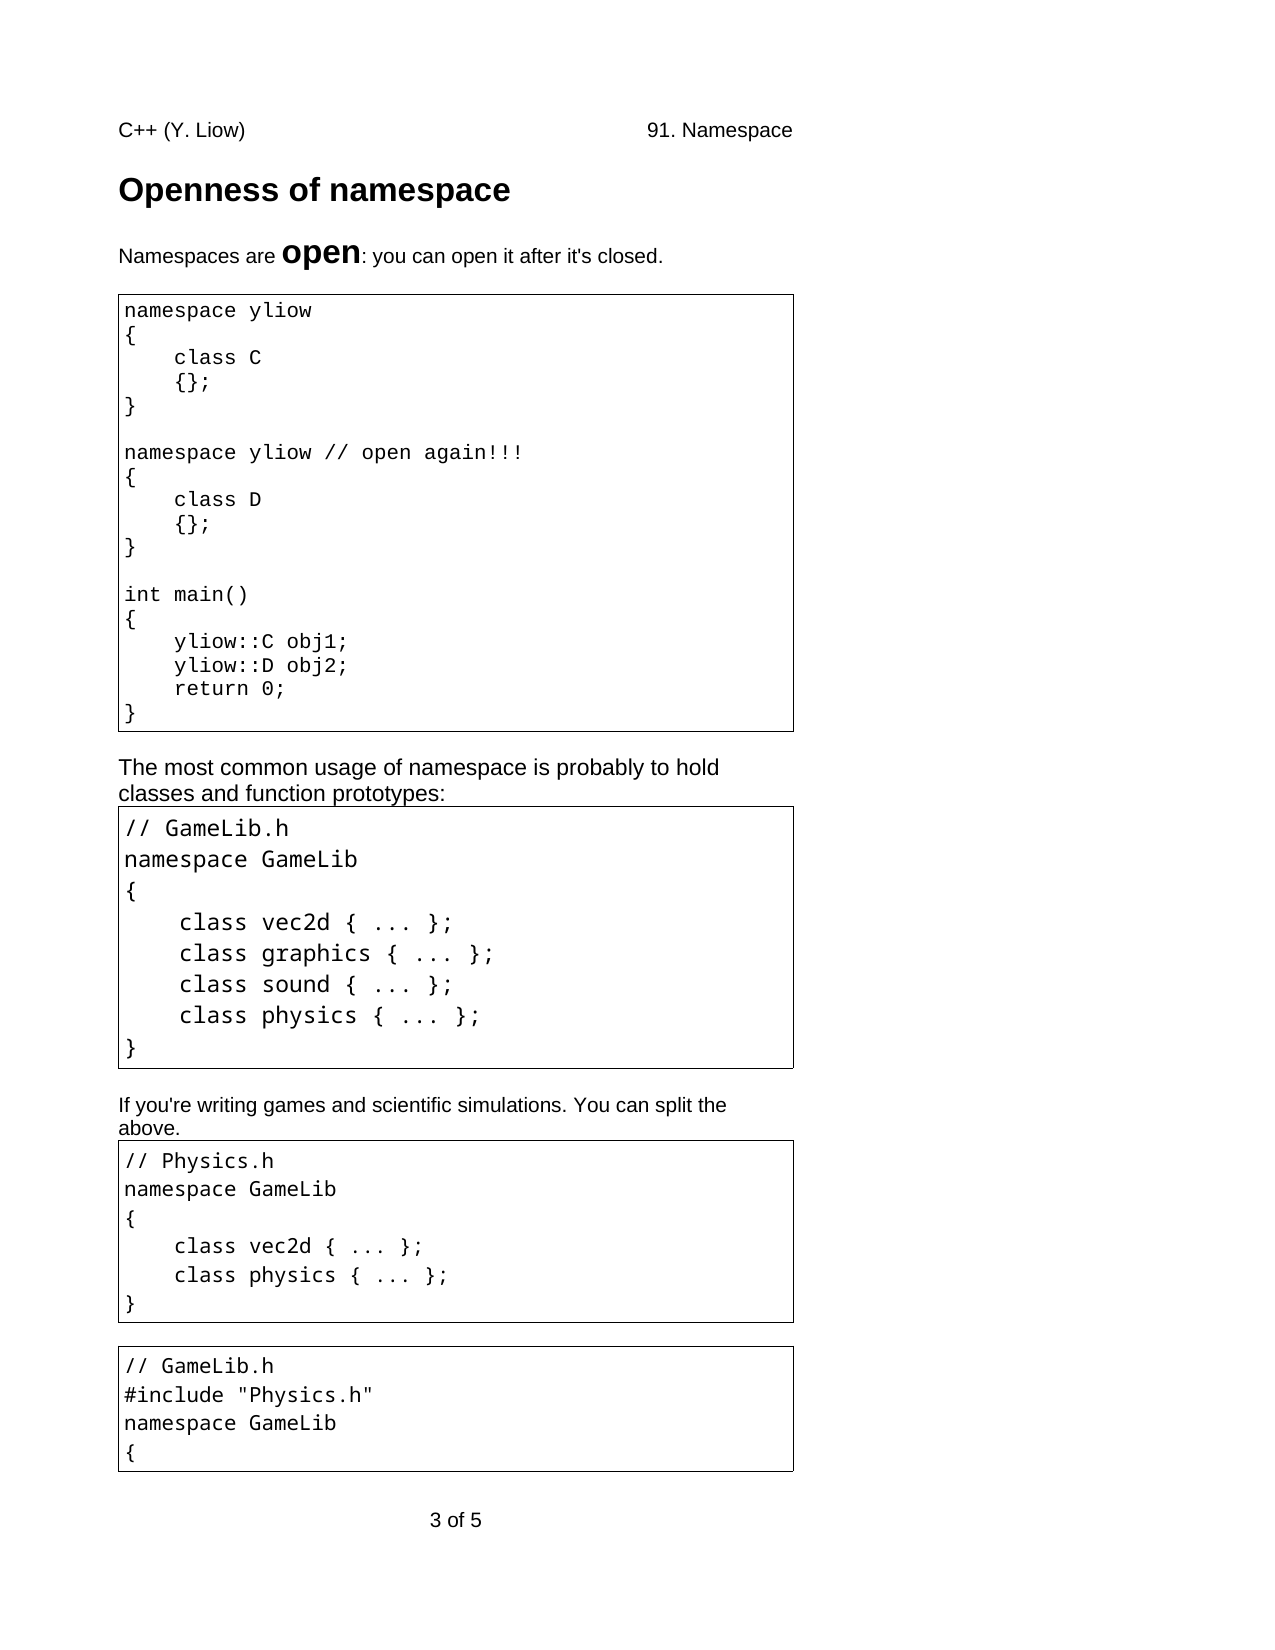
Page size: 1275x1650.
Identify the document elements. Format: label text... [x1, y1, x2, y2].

text If you're writing games and scientific simulations. You can split the above. [118, 1094, 793, 1140]
table_header // Physics.h namespace GameLib { class vec2d { ... }; class physics { ... }; } [119, 1141, 793, 1322]
table_header // GameLib.h namespace GameLib { class vec2d { ... }; class graphics { ... }; class sound { ... }; class physics { ... }; } [119, 807, 793, 1068]
text Openness of namespace [118, 171, 793, 208]
table_header namespace yliow { class C {}; } namespace yliow // open again!!! { class D {}; } int main() { yliow::C obj1; yliow::D obj2; return 0; } [119, 295, 793, 731]
text Namespaces are open: you can open it after it's closed. [118, 234, 793, 271]
table_header // GameLib.h #include "Physics.h" namespace GameLib { [119, 1347, 793, 1471]
text The most common usage of namespace is probably to hold classes and function prototypes: [118, 755, 793, 806]
